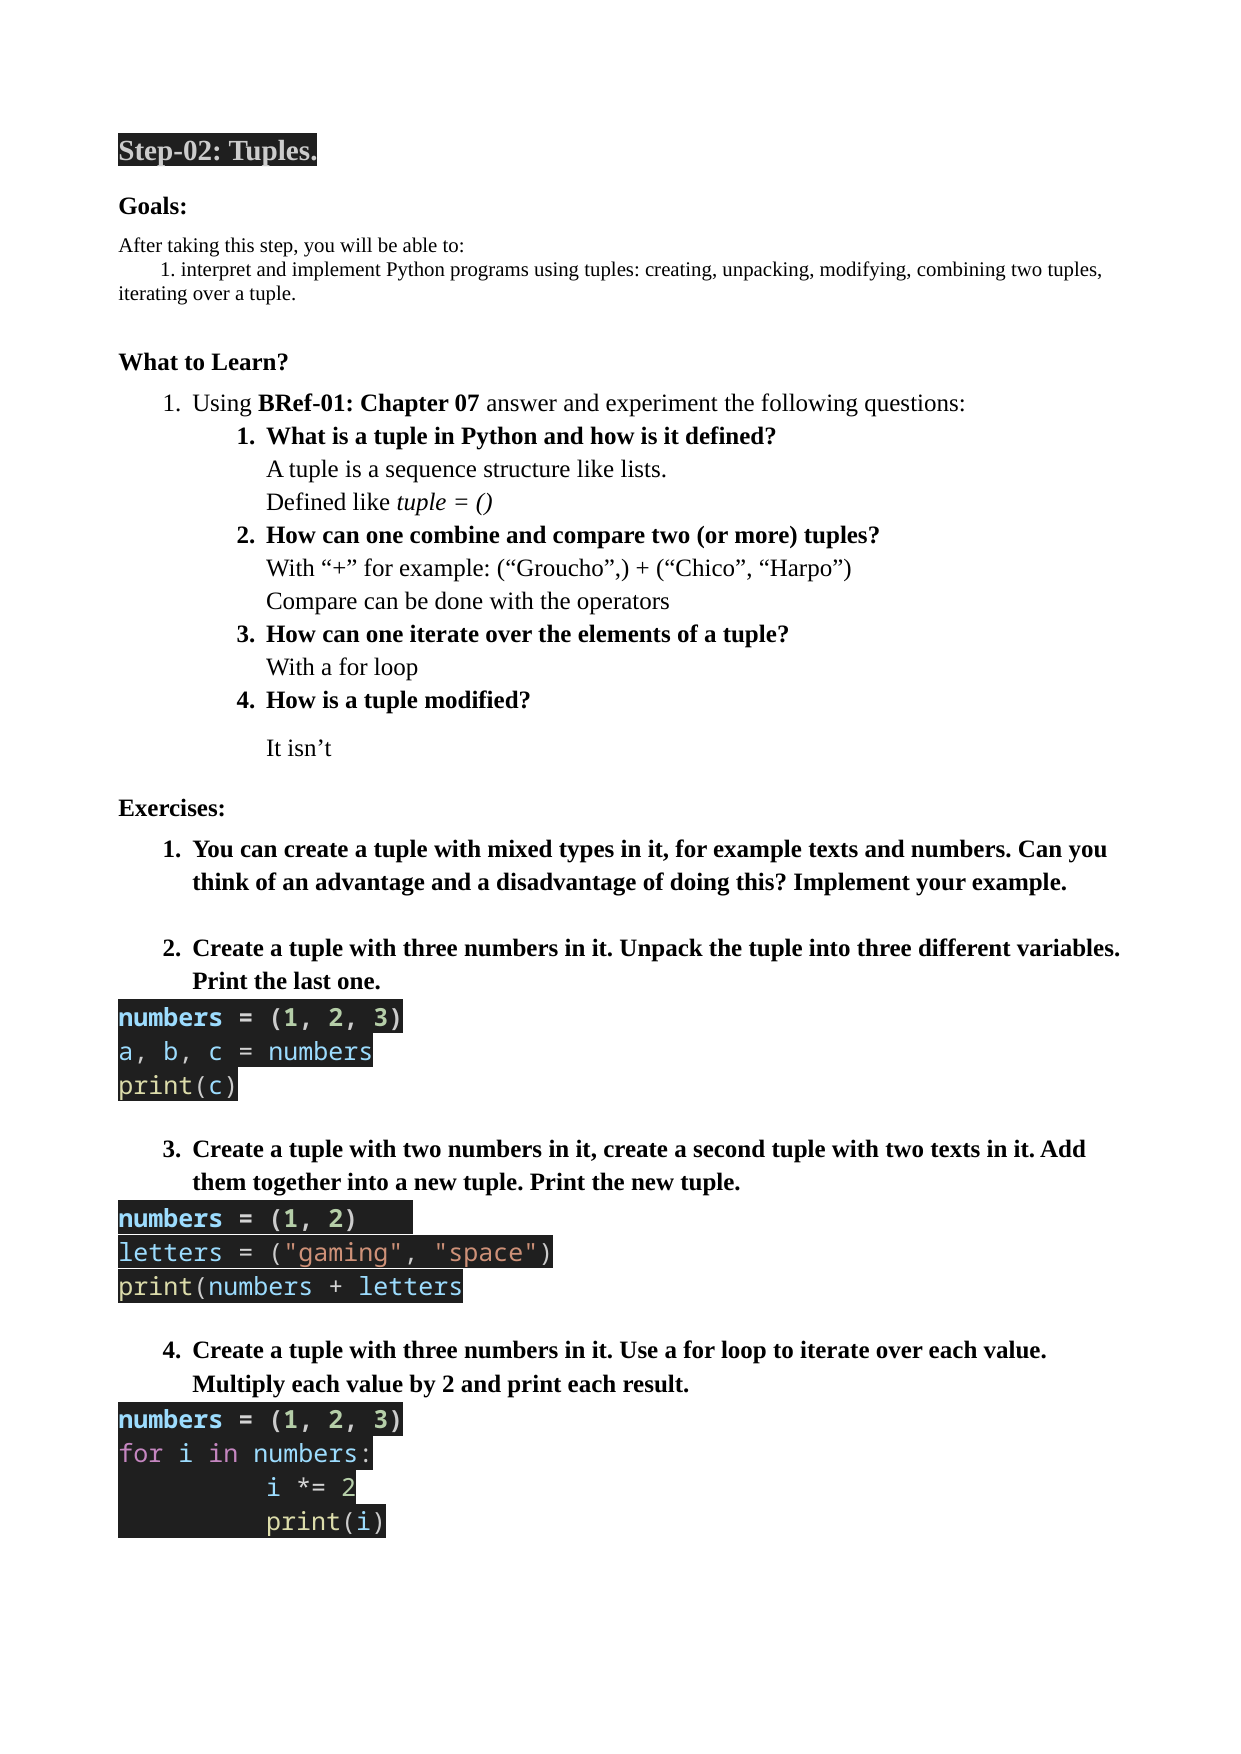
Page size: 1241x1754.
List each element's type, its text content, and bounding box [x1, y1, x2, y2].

text print(numbers + letters [118, 1268, 1122, 1303]
list With “+” for example: (“Groucho”,) + (“Chico”, “Harpo”) [236, 553, 1122, 582]
subtitle Step-02: Tuples. [118, 133, 1122, 166]
list You can create a tuple with mixed types in it, for example texts and numbers. Can you think of an advantage and a disadvantage of doing this? Implement your example. [162, 834, 1122, 896]
list Create a tuple with three numbers in it. Unpack the tuple into three different variables. Print the last one. [162, 933, 1122, 995]
list Create a tuple with three numbers in it. Use a for loop to iterate over each value. Multiply each value by 2 and print each result. [162, 1336, 1122, 1397]
list Create a tuple with two numbers in it, create a second tuple with two texts in it. Add them together into a new tuple. Print the new tuple. [162, 1134, 1122, 1196]
list How can one combine and compare two (or more) tuples? [236, 520, 1122, 549]
list What is a tuple in Python and how is it defined? [236, 421, 1122, 450]
text for i in numbers: [118, 1436, 1122, 1470]
subtitle Exercises: [118, 793, 1122, 822]
text After taking this step, you will be able to: [118, 232, 1122, 257]
text print(c) [118, 1067, 1122, 1101]
list It isn’t [236, 733, 1122, 761]
text 1. interpret and implement Python programs using tuples: creating, unpacking, modifying, combining two tuples, iterating over a tuple. [118, 257, 1122, 305]
text letters = ("gaming", "space") [118, 1234, 1122, 1268]
list Compare can be done with the operators [236, 586, 1122, 615]
text print(i) [118, 1504, 1122, 1538]
text numbers = (1, 2, 3) [118, 999, 1122, 1033]
list How is a tuple modified? [236, 685, 1122, 714]
subtitle Goals: [118, 191, 1122, 220]
text i *= 2 [118, 1470, 1122, 1504]
text numbers = (1, 2, 3) [118, 1402, 1122, 1436]
text a, b, c = numbers [118, 1033, 1122, 1067]
text numbers = (1, 2) [118, 1200, 1122, 1234]
subtitle What to Learn? [118, 347, 1122, 375]
list How can one iterate over the elements of a tuple? [236, 619, 1122, 648]
list With a for loop [236, 652, 1122, 681]
list Defined like tuple = () [236, 487, 1122, 516]
list Using BRef-01: Chapter 07 answer and experiment the following questions: [162, 388, 1122, 417]
list A tuple is a sequence structure like lists. [236, 454, 1122, 483]
